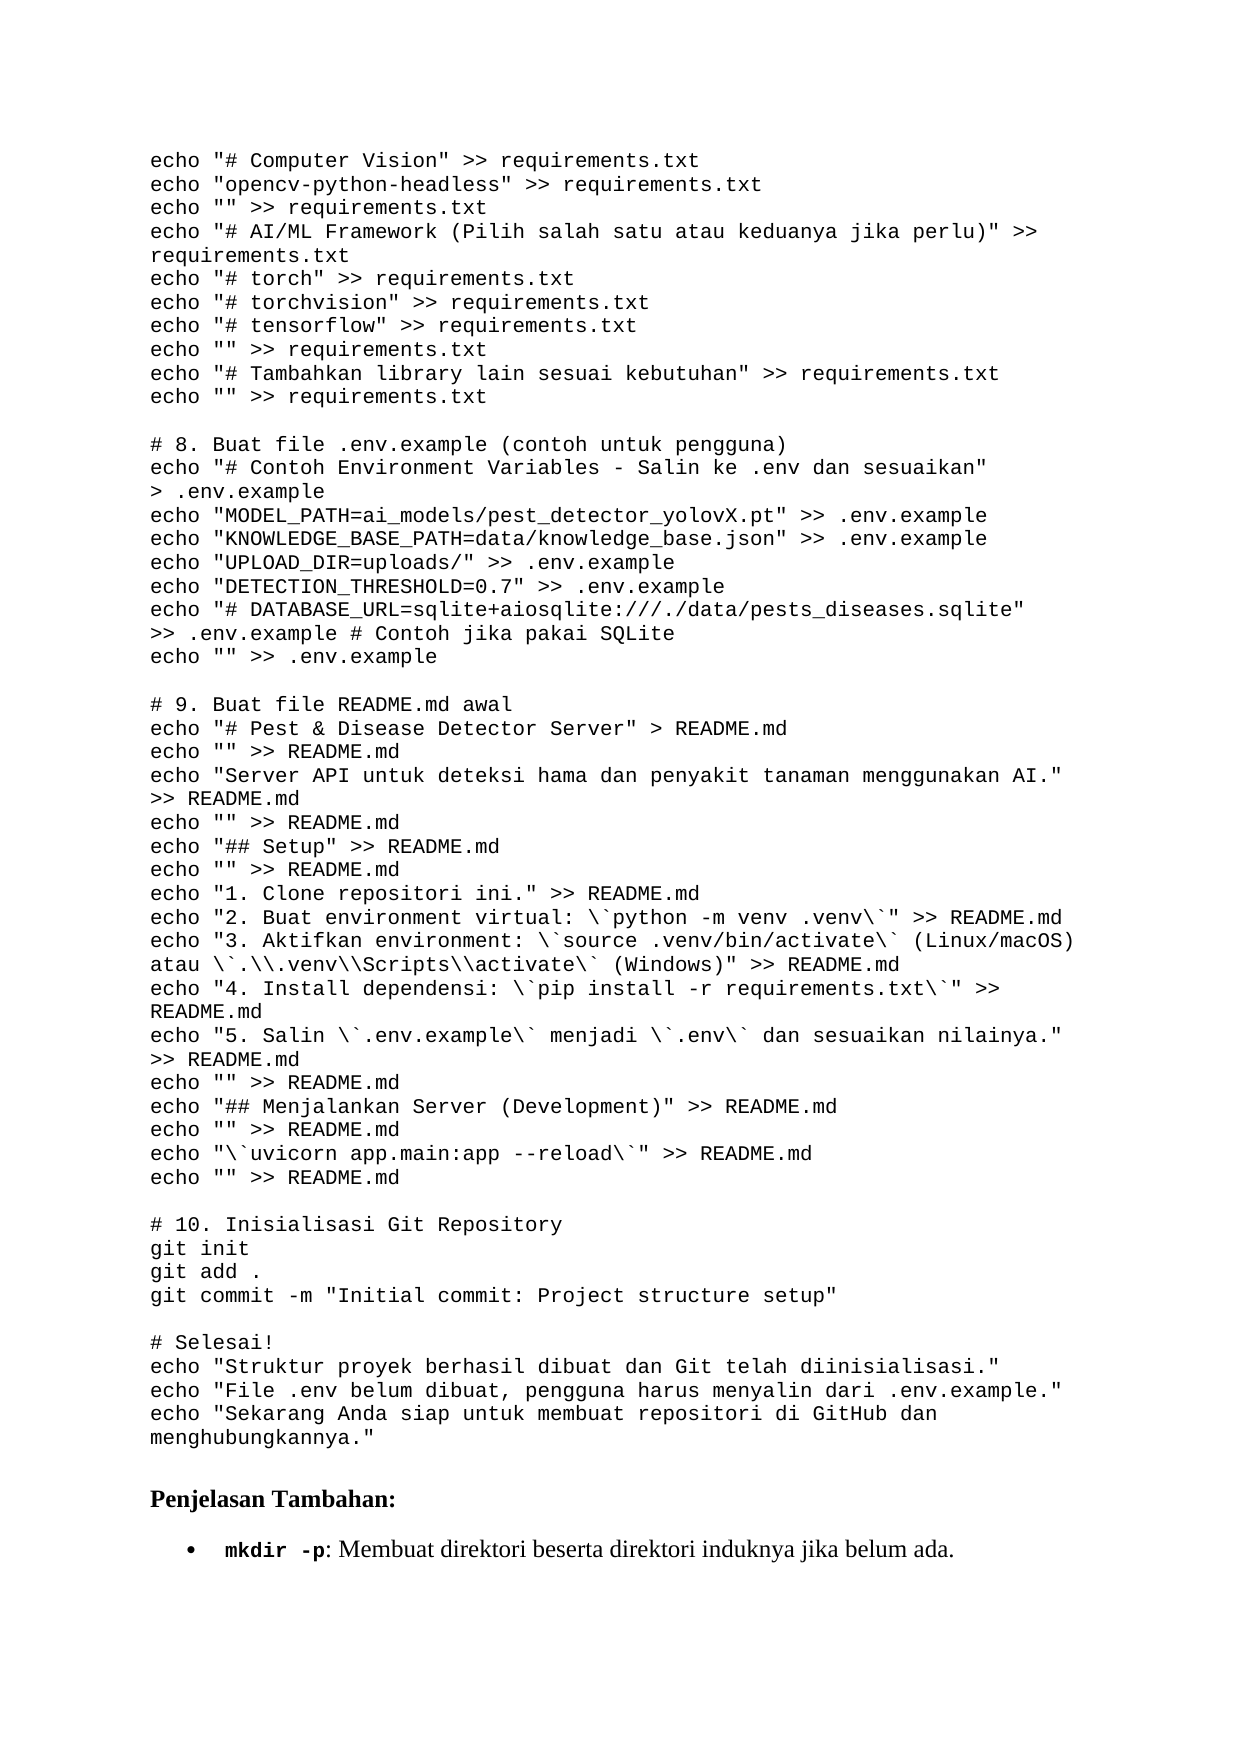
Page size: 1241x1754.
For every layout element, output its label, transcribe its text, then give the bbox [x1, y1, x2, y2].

text echo "" >> .env.example [150, 647, 1090, 670]
list mkdir -p: Membuat direktori beserta direktori induknya jika belum ada. [187, 1534, 1090, 1564]
text echo "Sekarang Anda siap untuk membuat repositori di GitHub dan menghubungkannya." [150, 1403, 1090, 1451]
text echo "2. Buat environment virtual: \`python -m venv .venv\`" >> README.md [150, 907, 1090, 930]
text Penjelasan Tambahan: [150, 1484, 1090, 1513]
text echo "UPLOAD_DIR=uploads/" >> .env.example [150, 552, 1090, 576]
text echo "" >> README.md [150, 812, 1090, 836]
text echo "1. Clone repositori ini." >> README.md [150, 883, 1090, 907]
text # 10. Inisialisasi Git Repository [150, 1214, 1090, 1238]
text echo "Struktur proyek berhasil dibuat dan Git telah diinisialisasi." [150, 1356, 1090, 1379]
text # 9. Buat file README.md awal [150, 694, 1090, 717]
text echo "3. Aktifkan environment: \`source .venv/bin/activate\` (Linux/macOS) atau \`.\\.venv\\Scripts\\activate\` (Windows)" >> README.md [150, 930, 1090, 978]
text git add . [150, 1261, 1090, 1285]
text echo "5. Salin \`.env.example\` menjadi \`.env\` dan sesuaikan nilainya." >> README.md [150, 1025, 1090, 1072]
text echo "DETECTION_THRESHOLD=0.7" >> .env.example [150, 576, 1090, 599]
text echo "# torch" >> requirements.txt [150, 268, 1090, 292]
text echo "" >> README.md [150, 1167, 1090, 1190]
text echo "" >> requirements.txt [150, 339, 1090, 363]
text echo "# torchvision" >> requirements.txt [150, 292, 1090, 316]
text echo "# Tambahkan library lain sesuai kebutuhan" >> requirements.txt [150, 363, 1090, 386]
text echo "opencv-python-headless" >> requirements.txt [150, 174, 1090, 197]
text echo "" >> README.md [150, 859, 1090, 883]
text echo "4. Install dependensi: \`pip install -r requirements.txt\`" >> README.md [150, 978, 1090, 1025]
text echo "# Pest & Disease Detector Server" > README.md [150, 717, 1090, 741]
text # Selesai! [150, 1332, 1090, 1356]
text echo "# Contoh Environment Variables - Salin ke .env dan sesuaikan" > .env.example [150, 457, 1090, 505]
text echo "\`uvicorn app.main:app --reload\`" >> README.md [150, 1143, 1090, 1167]
text echo "# DATABASE_URL=sqlite+aiosqlite:///./data/pests_diseases.sqlite" >> .env.example # Contoh jika pakai SQLite [150, 599, 1090, 647]
text echo "Server API untuk deteksi hama dan penyakit tanaman menggunakan AI." >> README.md [150, 765, 1090, 812]
text echo "MODEL_PATH=ai_models/pest_detector_yolovX.pt" >> .env.example [150, 505, 1090, 528]
text echo "" >> README.md [150, 741, 1090, 765]
text git commit -m "Initial commit: Project structure setup" [150, 1285, 1090, 1309]
text echo "" >> README.md [150, 1072, 1090, 1096]
text echo "# Computer Vision" >> requirements.txt [150, 150, 1090, 174]
text git init [150, 1238, 1090, 1261]
text # 8. Buat file .env.example (contoh untuk pengguna) [150, 434, 1090, 457]
text echo "# tensorflow" >> requirements.txt [150, 316, 1090, 339]
text echo "KNOWLEDGE_BASE_PATH=data/knowledge_base.json" >> .env.example [150, 528, 1090, 552]
text echo "## Setup" >> README.md [150, 836, 1090, 859]
text echo "File .env belum dibuat, pengguna harus menyalin dari .env.example." [150, 1379, 1090, 1403]
text echo "# AI/ML Framework (Pilih salah satu atau keduanya jika perlu)" >> requirements.txt [150, 221, 1090, 268]
text echo "" >> requirements.txt [150, 386, 1090, 410]
text echo "## Menjalankan Server (Development)" >> README.md [150, 1096, 1090, 1119]
text echo "" >> README.md [150, 1119, 1090, 1143]
text echo "" >> requirements.txt [150, 197, 1090, 221]
